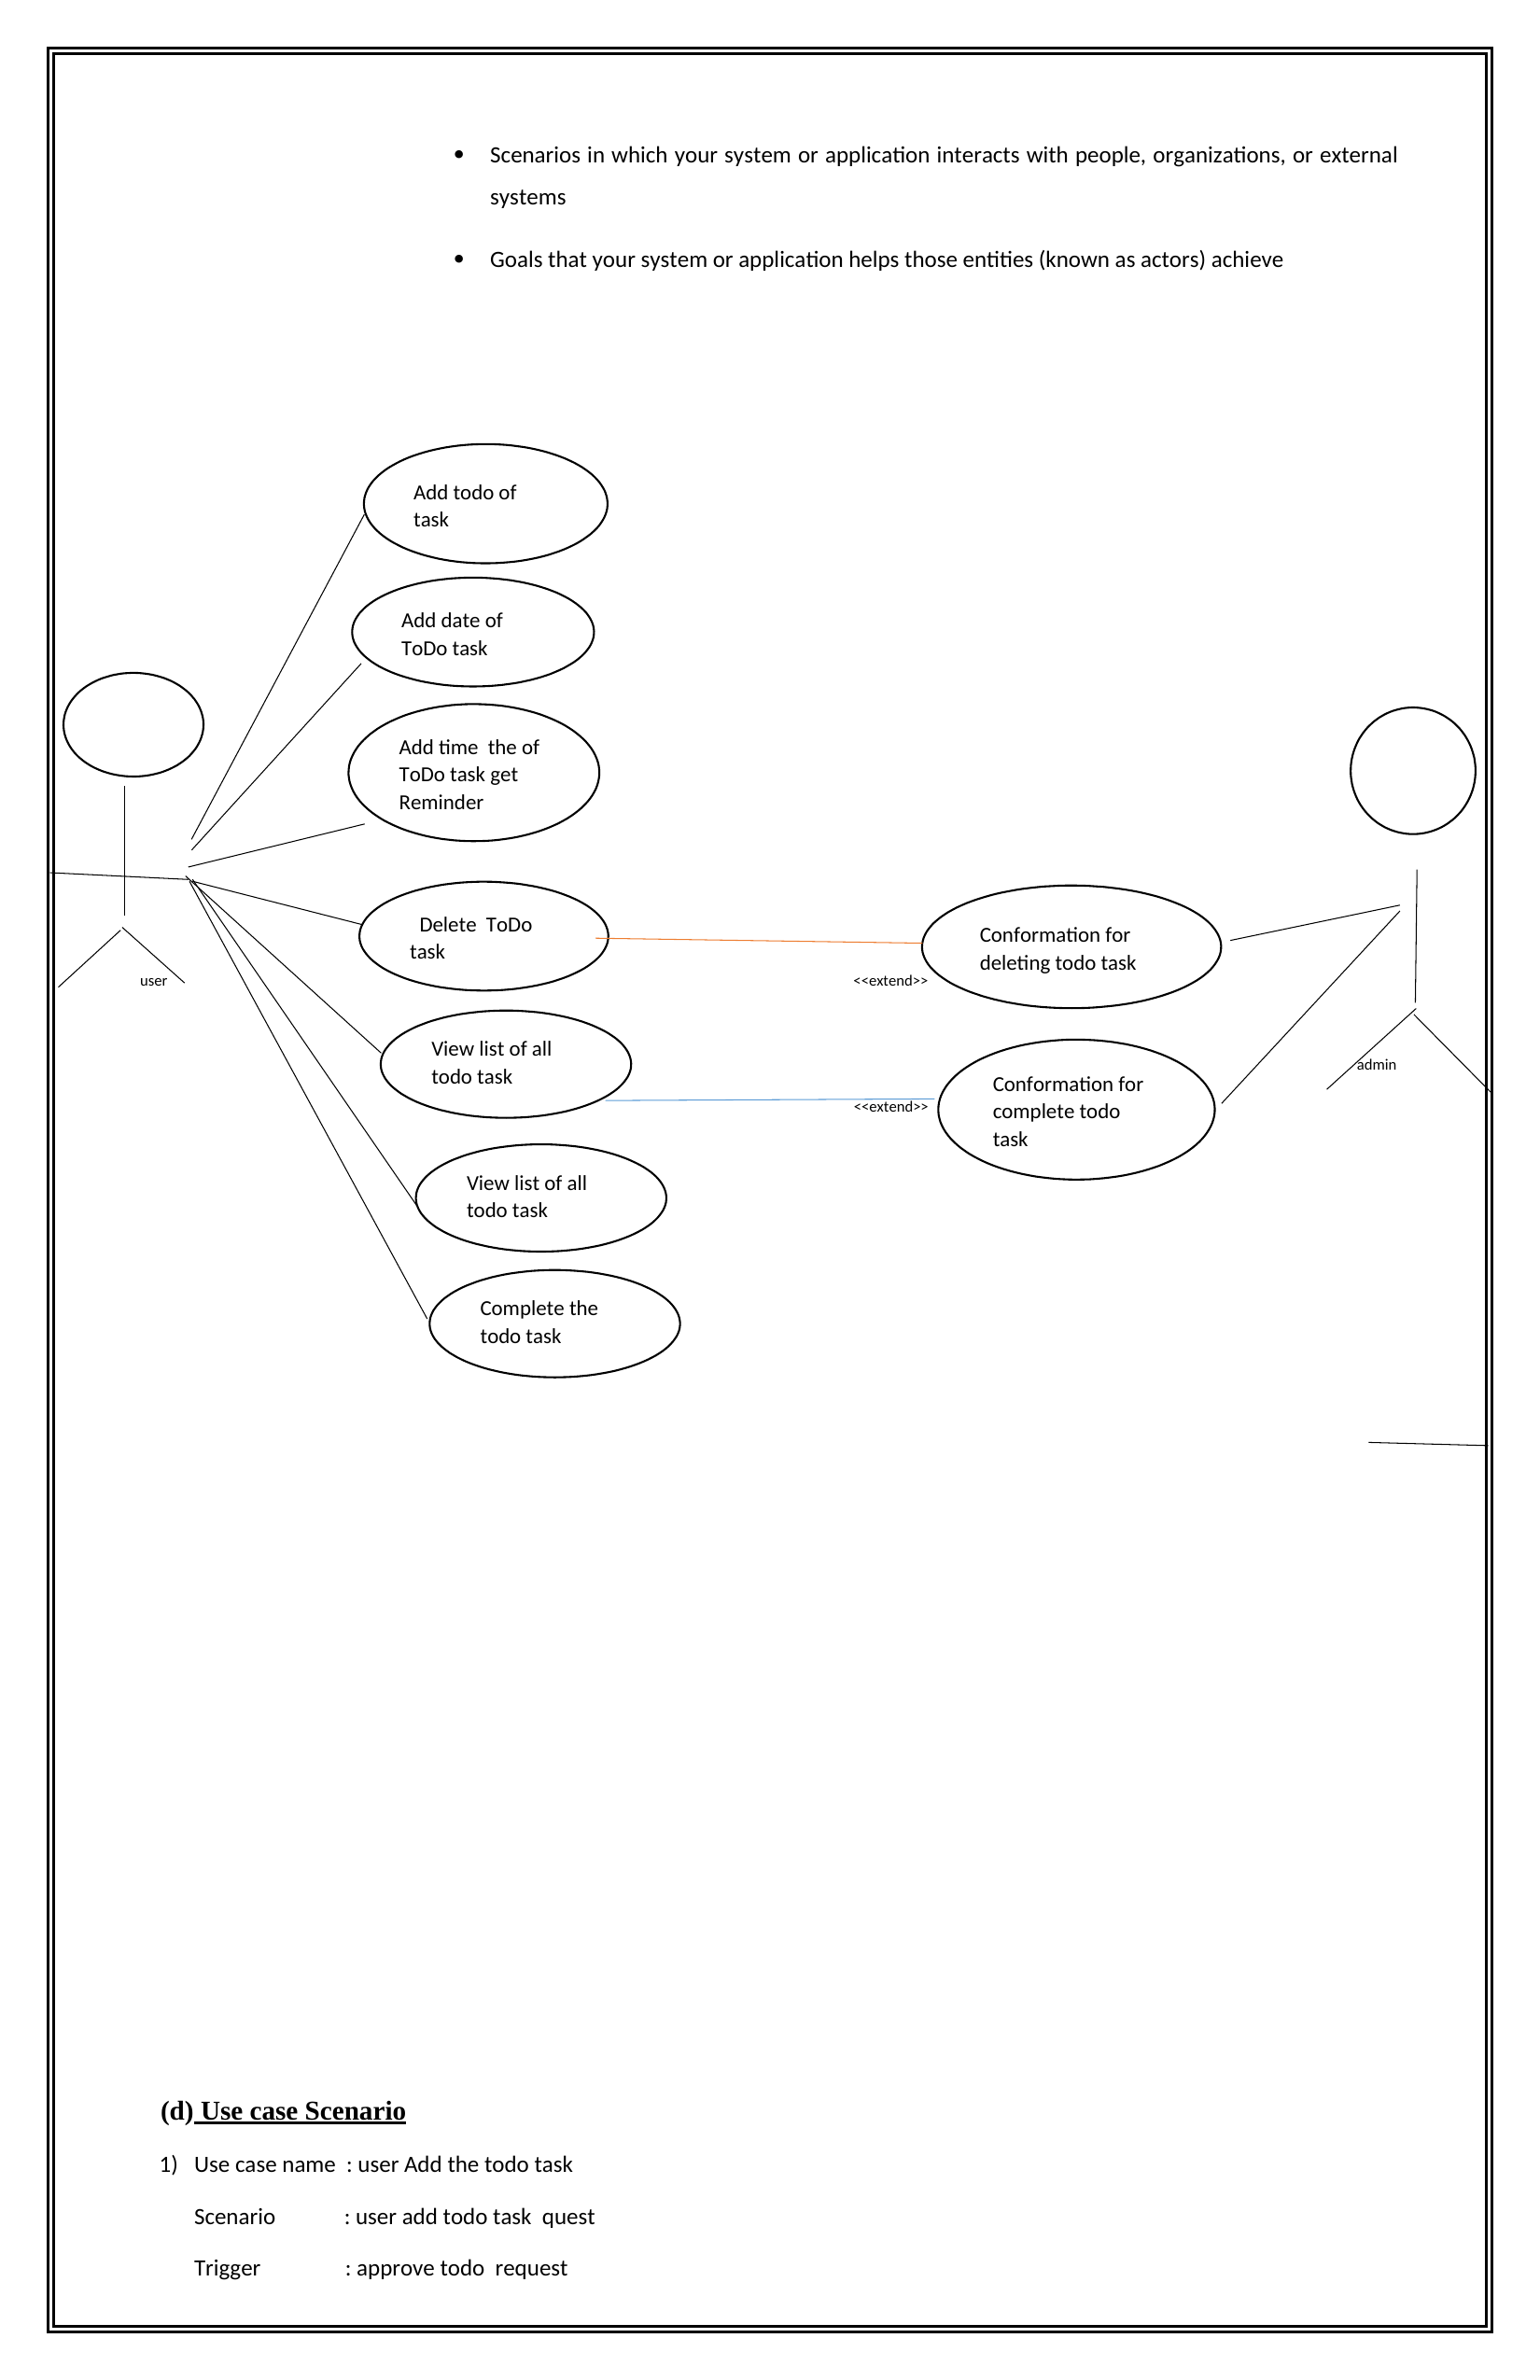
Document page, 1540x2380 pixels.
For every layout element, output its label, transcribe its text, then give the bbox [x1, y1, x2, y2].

text admin [1346, 1033, 1400, 1074]
text admin [300, 1033, 381, 1074]
text [1309, 971, 1400, 1011]
text (d) Use case Scenario [140, 2094, 1400, 2125]
list Use case name : user Add the todo task [159, 2149, 1400, 2177]
list Goals that your system or application helps those entities (known as actors) achieve [455, 245, 1400, 273]
text [308, 1097, 353, 1115]
text [1214, 1097, 1400, 1115]
list Scenarios in which your system or application interacts with people, organizations, or external systems [455, 140, 1400, 211]
text <<extend>> [292, 971, 1343, 1011]
text [140, 1097, 315, 1115]
text [240, 971, 281, 1011]
text user [140, 971, 259, 1011]
list Trigger : approve todo request [194, 2254, 1400, 2282]
text [257, 971, 332, 1011]
text [343, 1097, 455, 1115]
text admin [140, 1033, 293, 1074]
text <<extend>> [556, 1097, 939, 1115]
text admin [273, 1033, 325, 1074]
text admin [361, 1033, 400, 1052]
text admin [1251, 1033, 1387, 1074]
text admin [612, 1033, 1284, 1074]
list Scenario : user add todo task quest [194, 2202, 1400, 2230]
